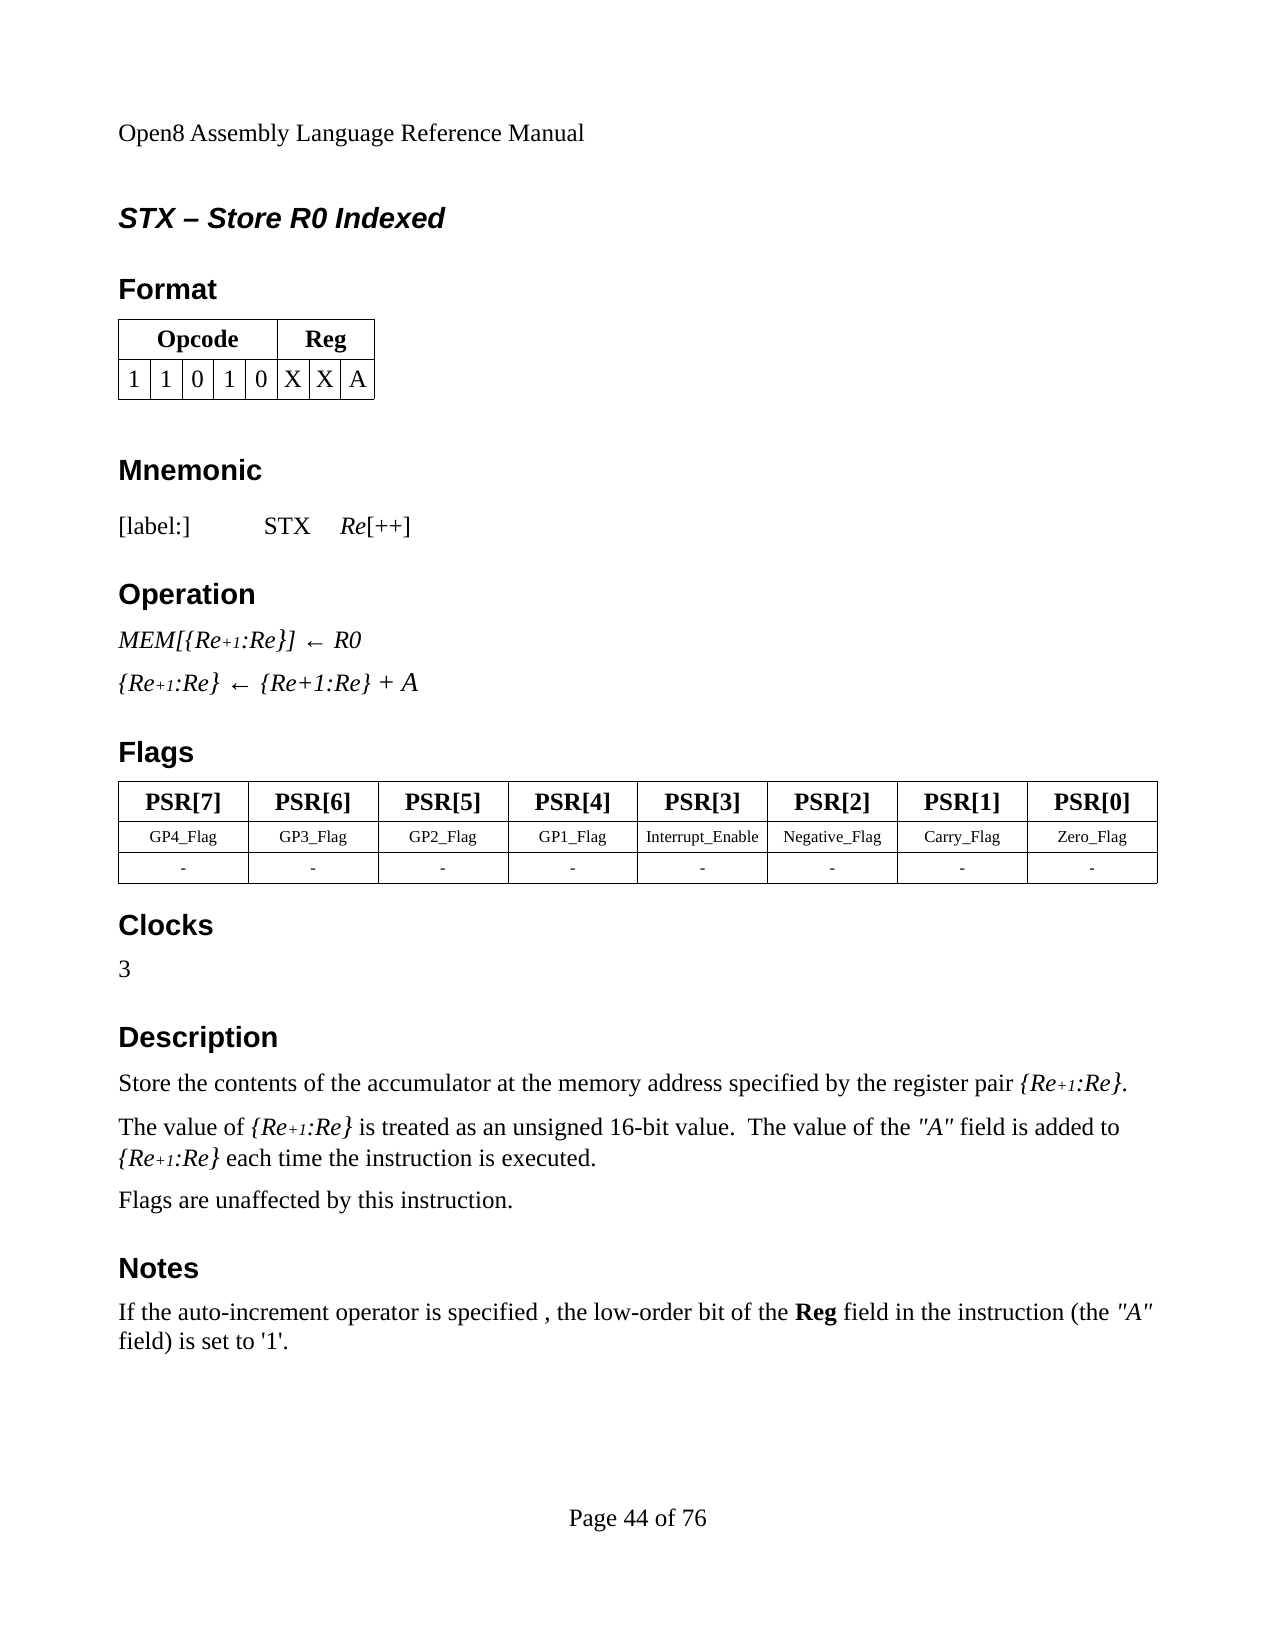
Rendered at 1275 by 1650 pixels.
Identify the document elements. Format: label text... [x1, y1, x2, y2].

table_cell - [898, 853, 1027, 883]
table_header PSR[3] [638, 782, 767, 821]
table_cell Interrupt_Enable [638, 822, 767, 852]
table_cell - [638, 853, 767, 883]
table_header PSR[2] [768, 782, 897, 821]
table_cell Carry_Flag [898, 822, 1027, 852]
text {Re+1:Re} ← {Re+1:Re} + A [118, 666, 1157, 697]
table_header Opcode [119, 320, 277, 359]
subtitle Format [118, 272, 1157, 306]
table_header Reg [278, 320, 374, 359]
table_cell 0 [183, 360, 213, 399]
table_cell GP2_Flag [379, 822, 508, 852]
table_cell GP1_Flag [509, 822, 637, 852]
text MEM[{Re+1:Re}] ← R0 [118, 623, 1157, 654]
table_header PSR[0] [1028, 782, 1157, 821]
table_cell Zero_Flag [1028, 822, 1157, 852]
subtitle Clocks [118, 908, 1157, 941]
table_cell - [119, 853, 248, 883]
text [label:] STX Re[++] [118, 511, 1157, 540]
table_cell GP4_Flag [119, 822, 248, 852]
text The value of {Re+1:Re} is treated as an unsigned 16-bit value. The value of the "A" field is added to {Re+1:Re} each time the instruction is executed. [118, 1110, 1157, 1172]
subtitle Operation [118, 577, 1157, 610]
table_cell X [278, 360, 309, 399]
table_cell 0 [246, 360, 277, 399]
table_cell 1 [119, 360, 150, 399]
text Store the contents of the accumulator at the memory address specified by the register pair {Re+1:Re}. [118, 1066, 1157, 1097]
table_header PSR[5] [379, 782, 508, 821]
table_header PSR[6] [249, 782, 378, 821]
table_cell Negative_Flag [768, 822, 897, 852]
text Flags are unaffected by this instruction. [118, 1185, 1157, 1213]
table_cell - [1028, 853, 1157, 883]
subtitle Mnemonic [118, 453, 1157, 486]
subtitle Notes [118, 1251, 1157, 1284]
subtitle Description [118, 1020, 1157, 1054]
table_cell GP3_Flag [249, 822, 378, 852]
table_header PSR[4] [509, 782, 637, 821]
text If the auto-increment operator is specified , the low-order bit of the Reg field in the instruction (the "A" field) is set to '1'. [118, 1297, 1157, 1354]
table_cell - [249, 853, 378, 883]
subtitle STX – Store R0 Indexed [118, 201, 1157, 235]
text 3 [118, 954, 1157, 983]
table_cell X [310, 360, 340, 399]
table_cell - [379, 853, 508, 883]
table_cell - [509, 853, 637, 883]
table_header PSR[1] [898, 782, 1027, 821]
table_cell 1 [214, 360, 245, 399]
table_header PSR[7] [119, 782, 248, 821]
table_cell 1 [151, 360, 182, 399]
subtitle Flags [118, 735, 1157, 768]
table_cell A [341, 360, 374, 399]
table_cell - [768, 853, 897, 883]
